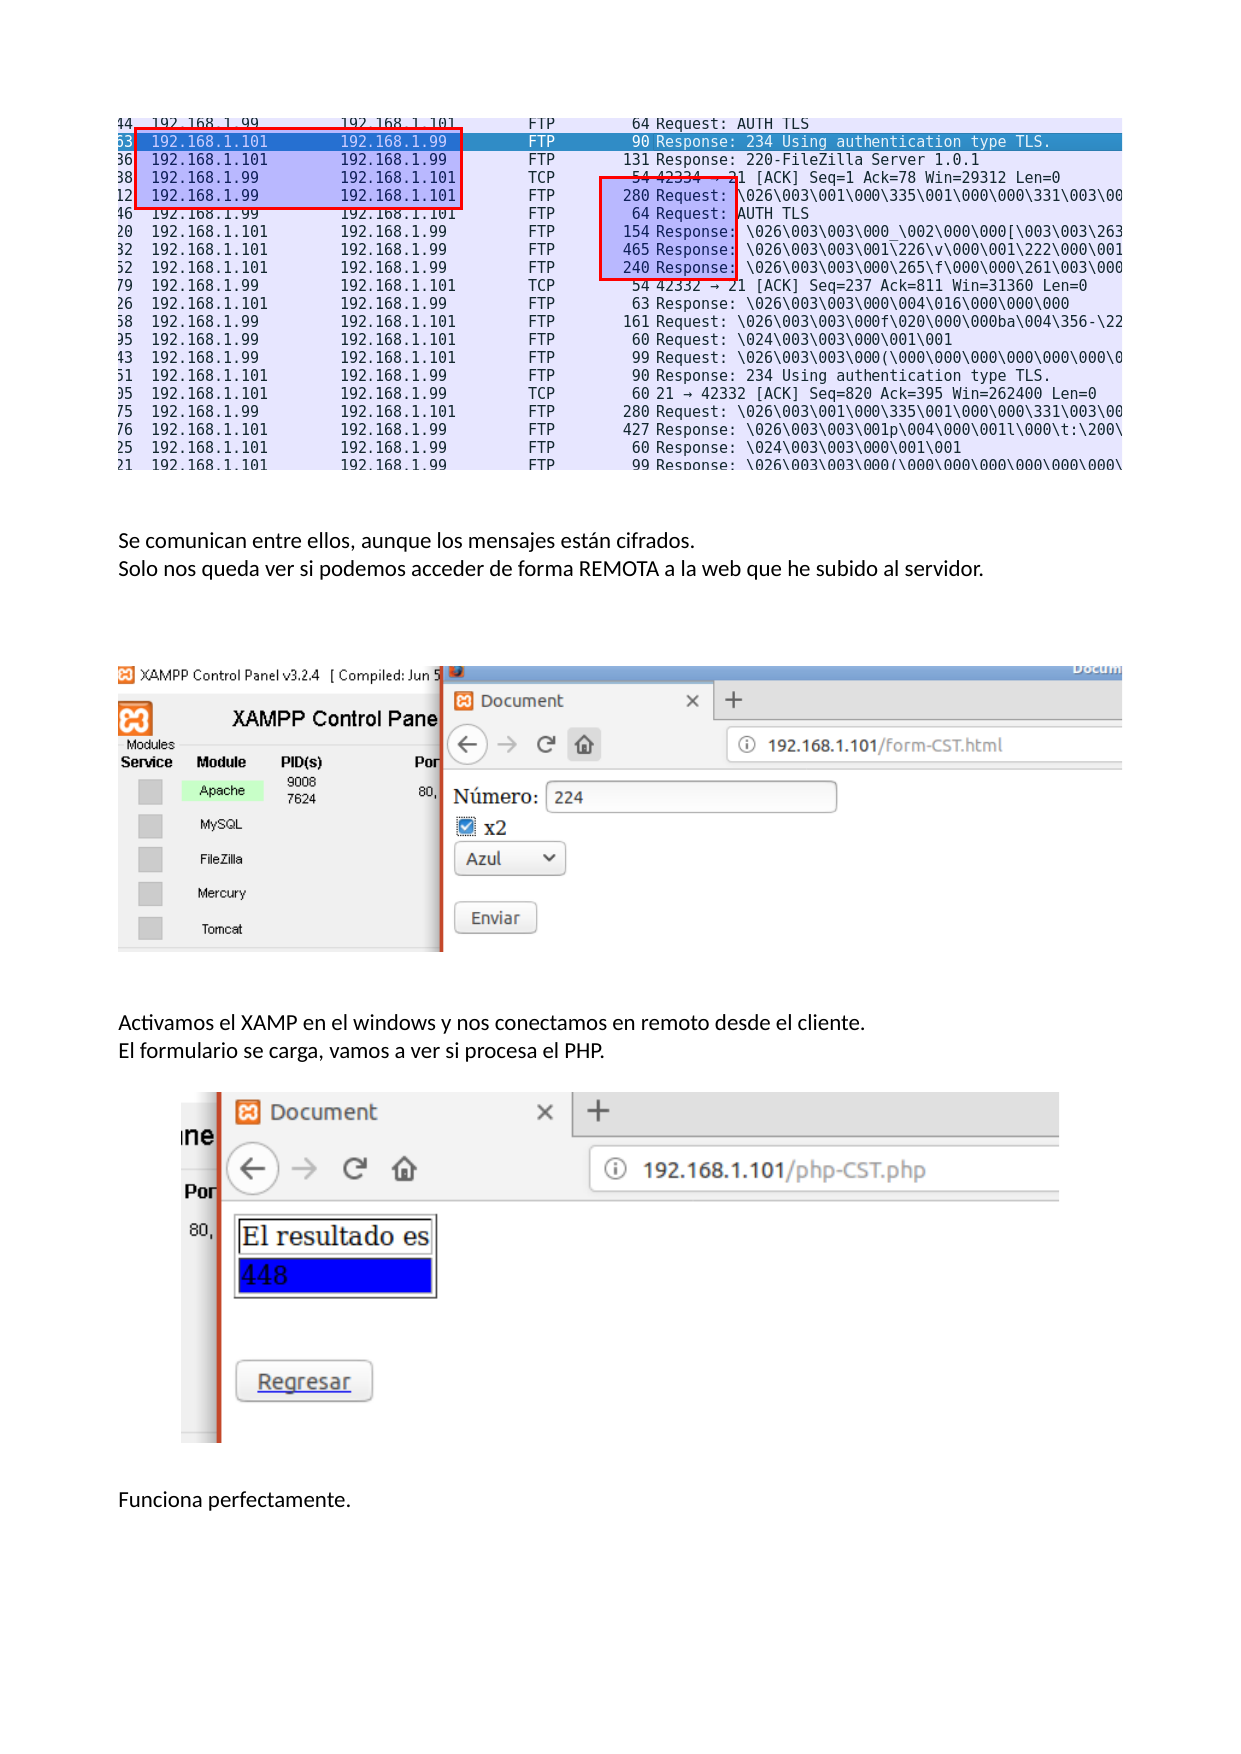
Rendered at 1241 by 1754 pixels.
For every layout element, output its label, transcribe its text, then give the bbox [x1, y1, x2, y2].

text Funciona perfectamente. [118, 1485, 1122, 1513]
text Solo nos queda ver si podemos acceder de forma REMOTA a la web que he subido al servidor. [118, 554, 1122, 582]
text Activamos el XAMP en el windows y nos conectamos en remoto desde el cliente. [118, 1008, 1122, 1036]
text Se comunican entre ellos, aunque los mensajes están cifrados. [118, 526, 1122, 554]
text El formulario se carga, vamos a ver si procesa el PHP. [118, 1036, 1122, 1064]
